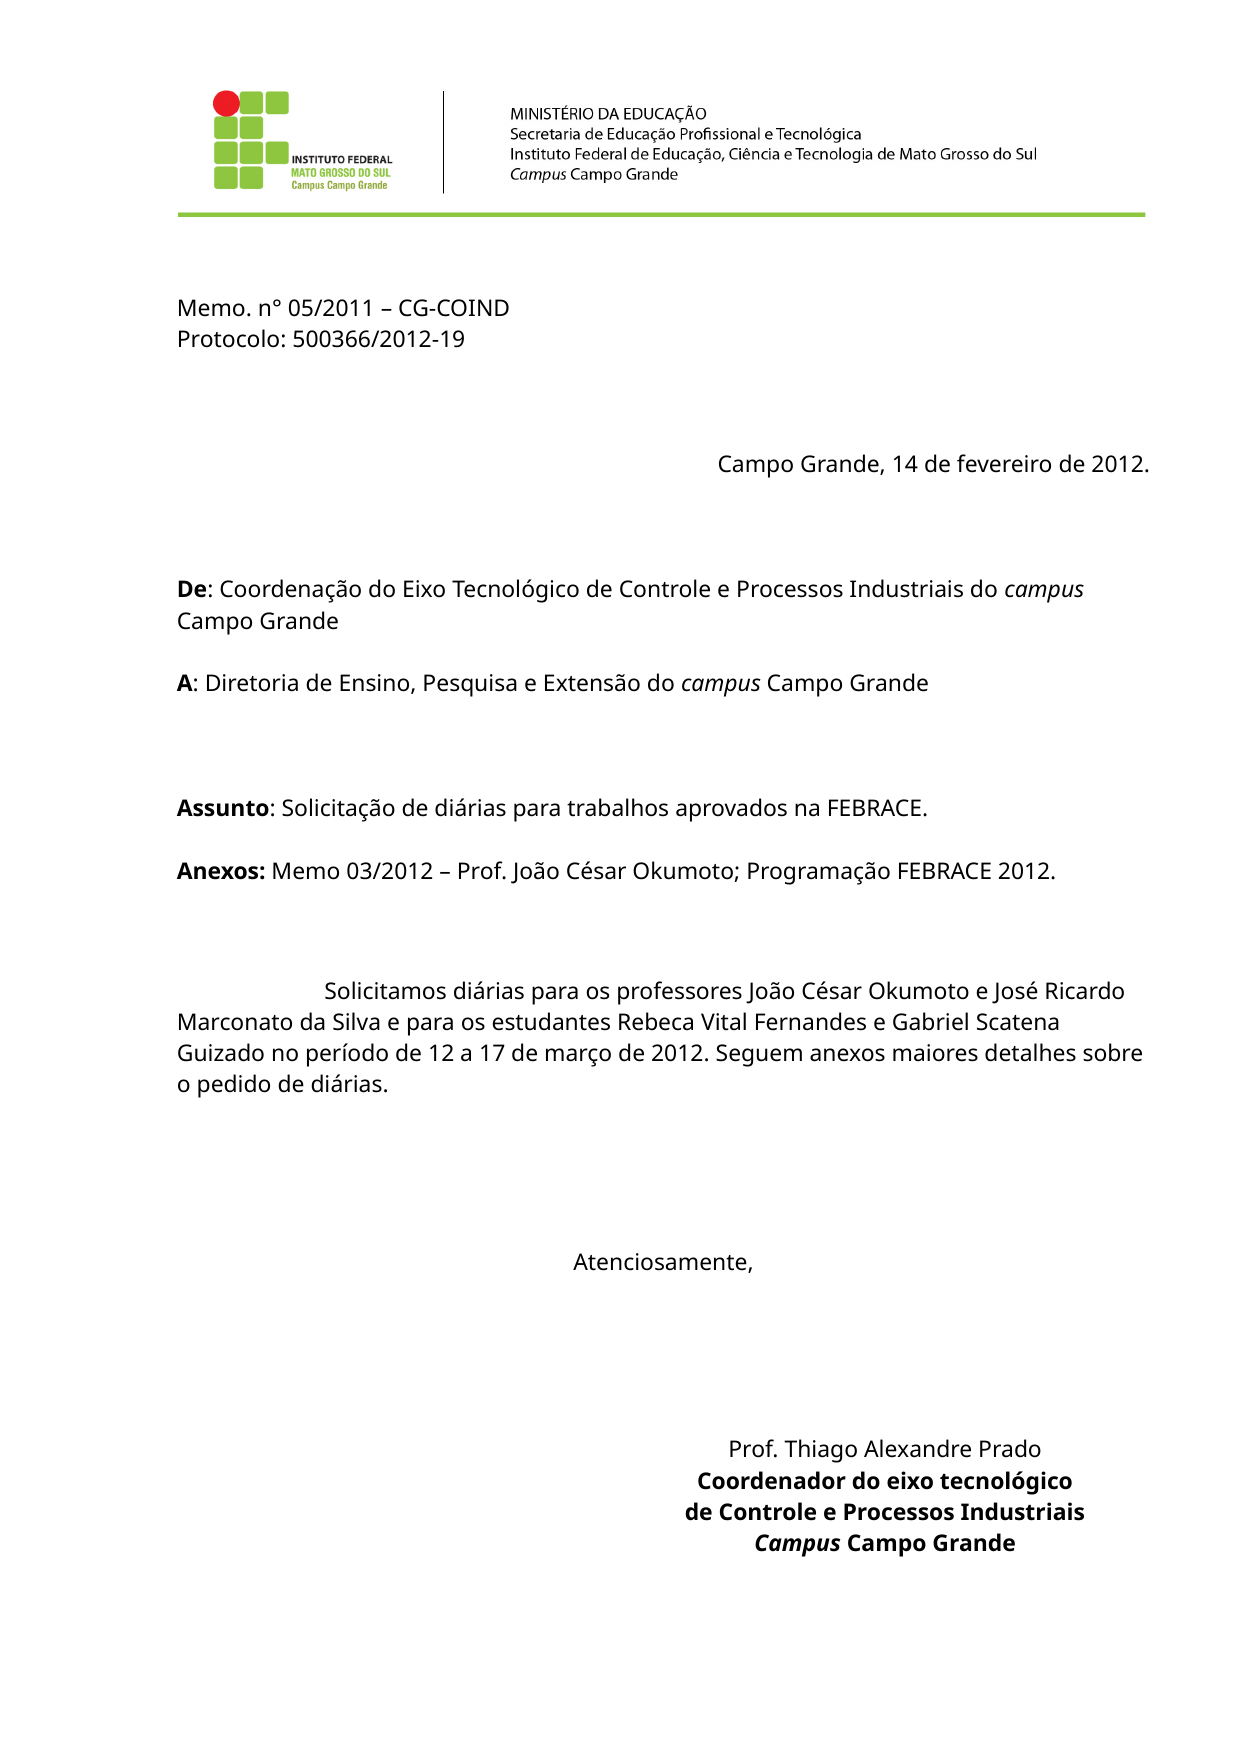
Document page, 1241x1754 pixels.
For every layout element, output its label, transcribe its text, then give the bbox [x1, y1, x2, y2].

text de Controle e Processos Industriais [620, 1496, 1150, 1527]
text Solicitamos diárias para os professores João César Okumoto e José Ricardo Marconato da Silva e para os estudantes Rebeca Vital Fernandes e Gabriel Scatena Guizado no período de 12 a 17 de março de 2012. Seguem anexos maiores detalhes sobre o pedido de diárias. [177, 975, 1150, 1100]
text Coordenador do eixo tecnológico [620, 1465, 1150, 1496]
text Campo Grande, 14 de fevereiro de 2012. [177, 448, 1150, 480]
text Prof. Thiago Alexandre Prado [620, 1433, 1150, 1465]
text Anexos: Memo 03/2012 – Prof. João César Okumoto; Programação FEBRACE 2012. [177, 855, 1150, 886]
text Protocolo: 500366/2012-19 [177, 323, 1150, 355]
text Atenciosamente, [177, 1246, 1150, 1277]
text Assunto: Solicitação de diárias para trabalhos aprovados na FEBRACE. [177, 792, 1150, 823]
text A: Diretoria de Ensino, Pesquisa e Extensão do campus Campo Grande [177, 667, 1150, 698]
text Campus Campo Grande [620, 1527, 1150, 1558]
text Memo. n° 05/2011 – CG-COIND [177, 292, 1150, 323]
text De: Coordenação do Eixo Tecnológico de Controle e Processos Industriais do campus Campo Grande [177, 573, 1150, 636]
picture [178, 79, 1146, 222]
